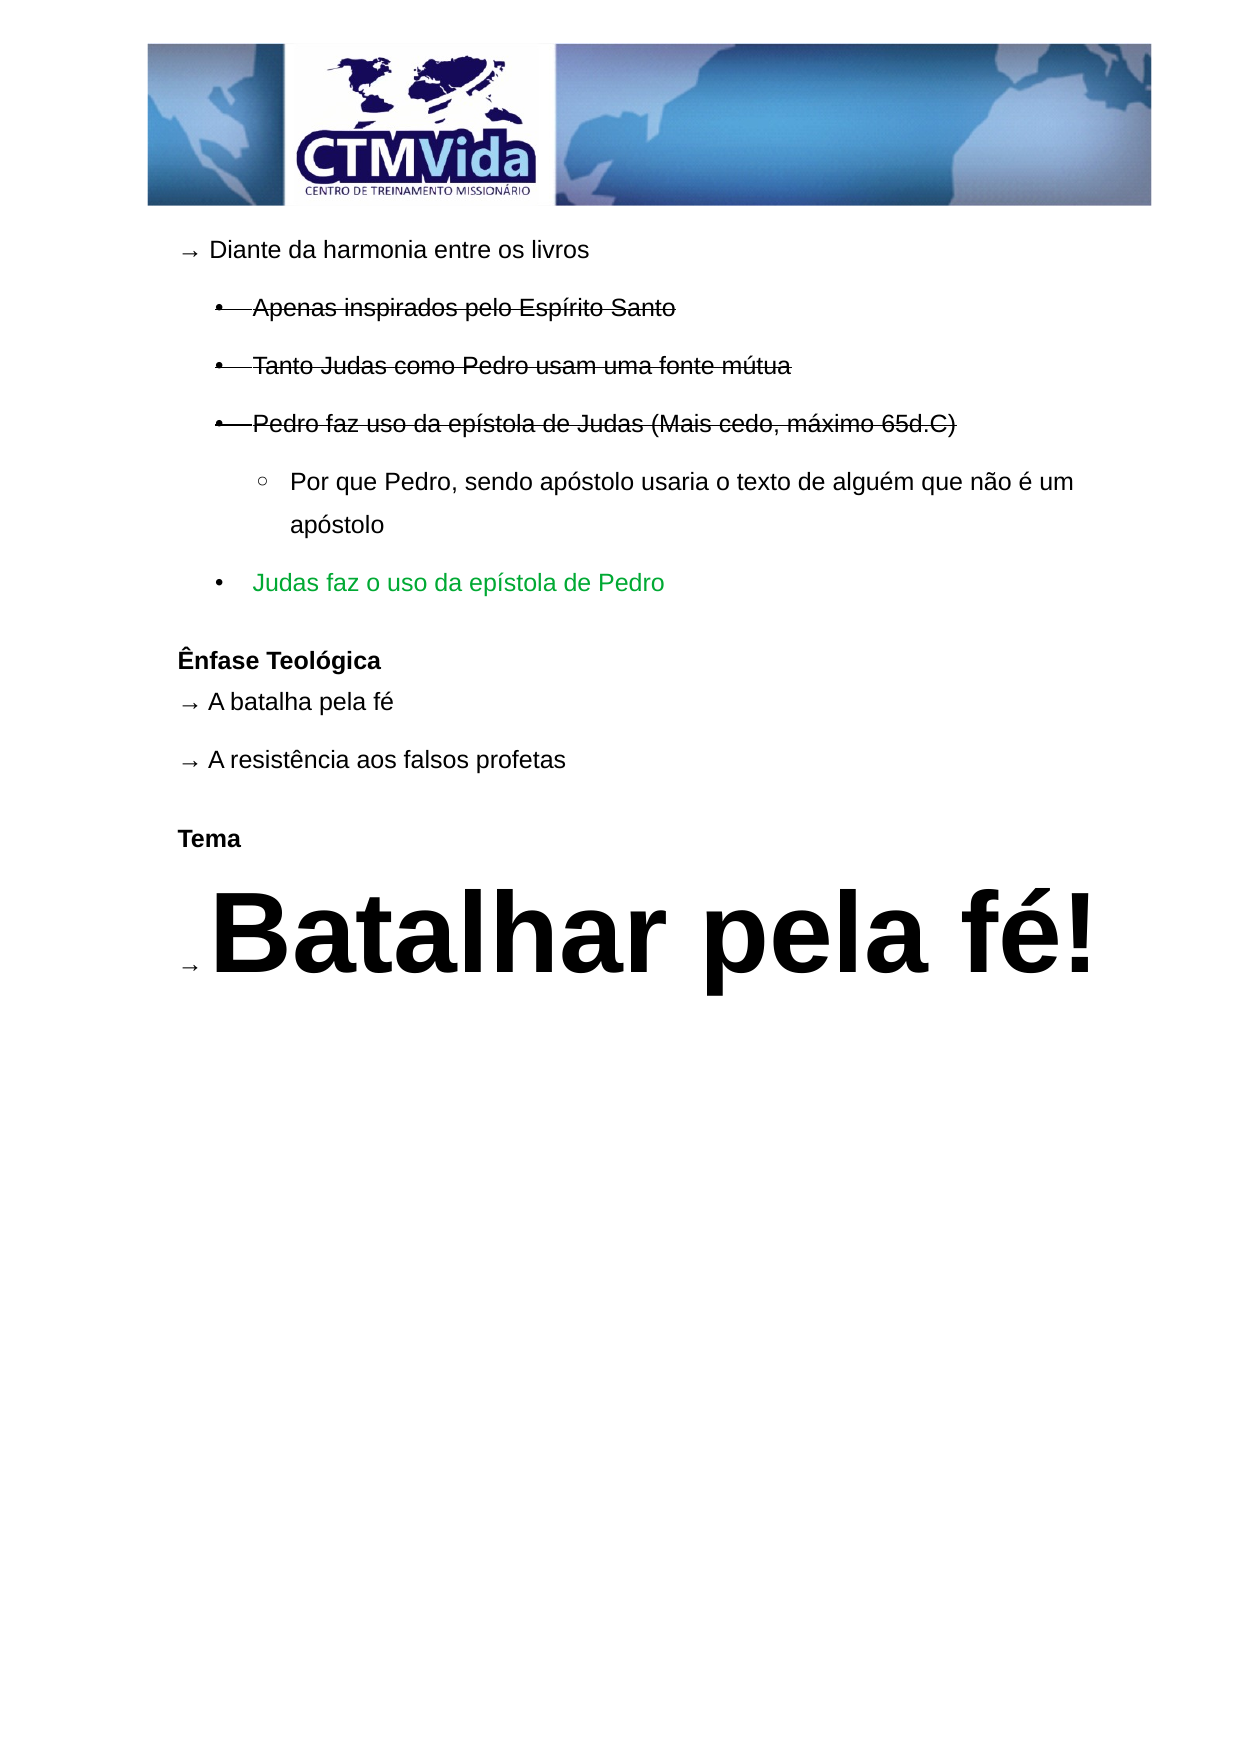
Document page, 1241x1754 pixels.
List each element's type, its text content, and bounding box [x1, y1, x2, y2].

list Judas faz o uso da epístola de Pedro [215, 567, 1122, 596]
list Tanto Judas como Pedro usam uma fonte mútua [215, 351, 1122, 380]
text → Batalhar pela fé! [177, 865, 1122, 997]
text → A resistência aos falsos profetas [177, 745, 1122, 774]
subtitle Ênfase teológica [177, 646, 1122, 675]
text → A batalha pela fé [177, 687, 1122, 716]
list Pedro faz uso da epístola de Judas (Mais cedo, máximo 65d.C) [215, 409, 1122, 438]
list Por que Pedro, sendo apóstolo usaria o texto de alguém que não é um apóstolo [252, 467, 1122, 538]
list Apenas inspirados pelo Espírito Santo [215, 293, 1122, 322]
subtitle Tema [177, 824, 1122, 852]
text → Diante da harmonia entre os livros [177, 235, 1122, 264]
picture [147, 43, 1152, 206]
